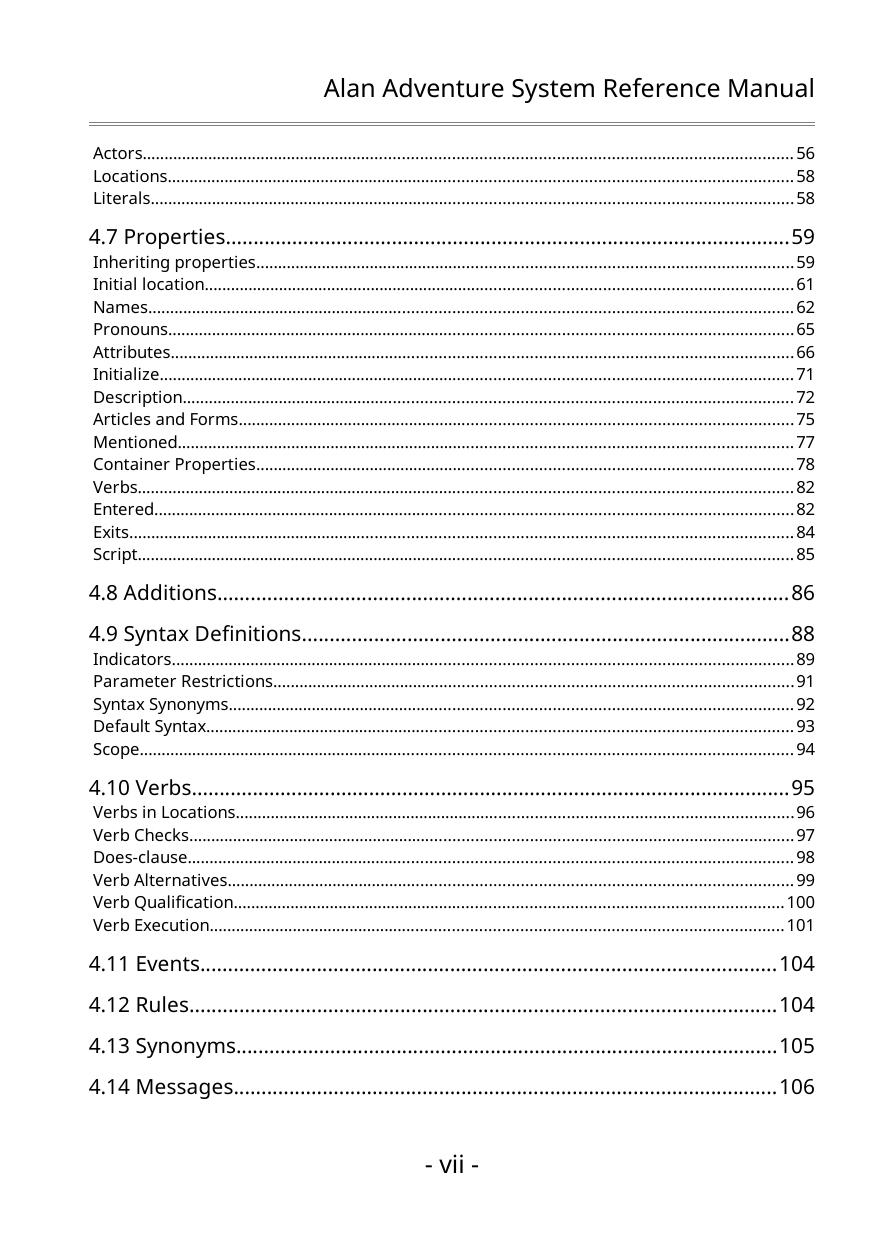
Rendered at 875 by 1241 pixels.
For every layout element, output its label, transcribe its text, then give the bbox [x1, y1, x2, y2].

text 4.7 Properties 59 [88, 222, 815, 251]
text Syntax Synonyms 92 [88, 693, 815, 715]
text 4.9 Syntax Definitions 88 [88, 619, 815, 648]
text Attributes 66 [88, 341, 815, 363]
text Verb Execution 101 [88, 914, 815, 936]
text Scope 94 [88, 738, 815, 760]
text 4.11 Events 104 [88, 949, 815, 977]
text Initialize 71 [88, 363, 815, 386]
text Does-clause 98 [88, 846, 815, 869]
text Literals 58 [88, 187, 815, 209]
text Locations 58 [88, 164, 815, 187]
text Verb Qualification 100 [88, 891, 815, 914]
text Verb Checks 97 [88, 824, 815, 846]
text Verbs 82 [88, 476, 815, 498]
text 4.13 Synonyms 105 [88, 1031, 815, 1059]
text Indicators 89 [88, 648, 815, 670]
text Container Properties 78 [88, 453, 815, 476]
text Initial location 61 [88, 273, 815, 296]
text Verbs in Locations 96 [88, 801, 815, 824]
text Script 85 [88, 543, 815, 566]
text 4.8 Additions 86 [88, 578, 815, 607]
text Parameter Restrictions 91 [88, 670, 815, 693]
text 4.14 Messages 106 [88, 1072, 815, 1100]
text Mentioned 77 [88, 431, 815, 453]
text Articles and Forms 75 [88, 408, 815, 431]
text Names 62 [88, 296, 815, 318]
text Default Syntax 93 [88, 715, 815, 738]
text 4.10 Verbs 95 [88, 773, 815, 801]
text Actors 56 [88, 142, 815, 164]
text 4.12 Rules 104 [88, 990, 815, 1018]
text Entered 82 [88, 498, 815, 521]
text Exits 84 [88, 521, 815, 543]
text Inheriting properties 59 [88, 251, 815, 273]
text Verb Alternatives 99 [88, 869, 815, 891]
text Pronouns 65 [88, 318, 815, 341]
text Description 72 [88, 386, 815, 408]
